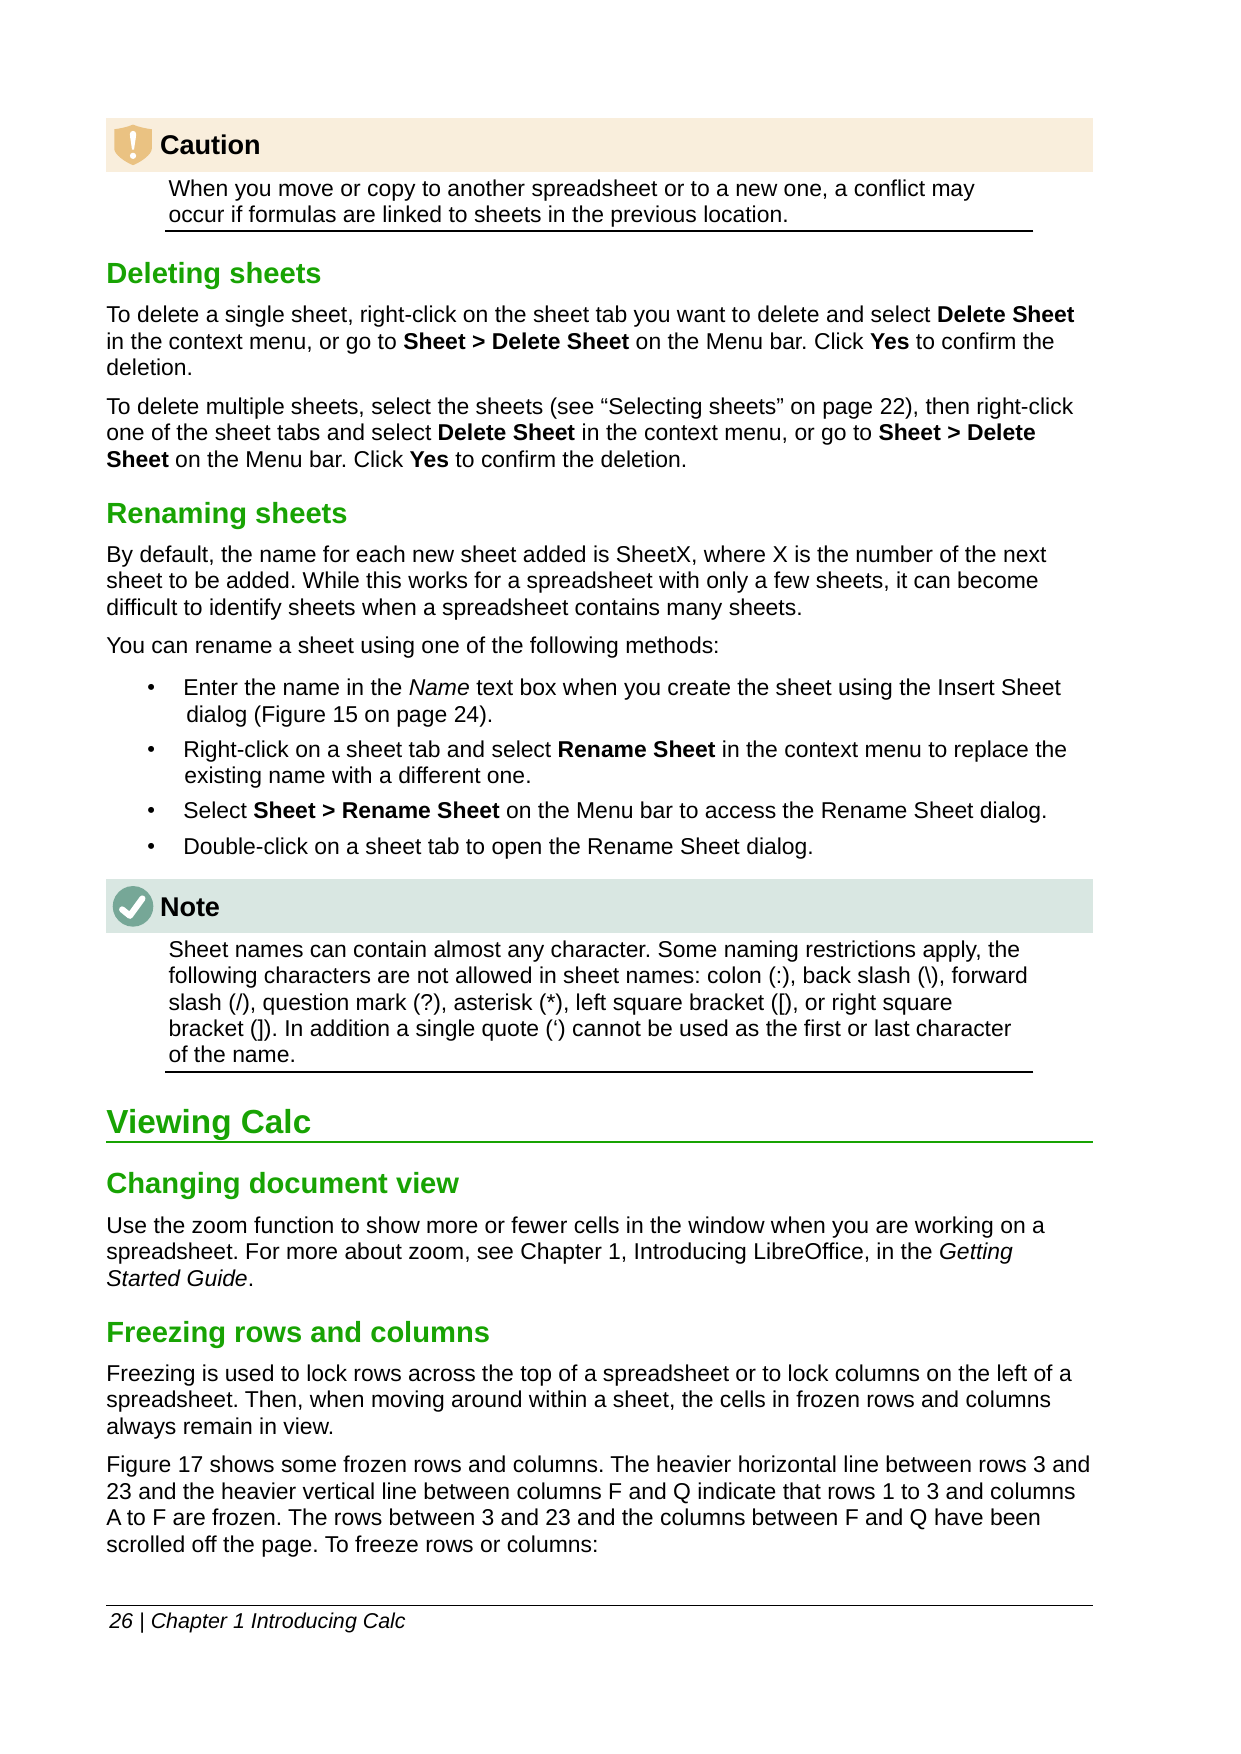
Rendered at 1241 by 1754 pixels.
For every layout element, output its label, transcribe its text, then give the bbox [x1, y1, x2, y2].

list Double-click on a sheet tab to open the Rename Sheet dialog. [144, 830, 1093, 862]
subtitle Freezing rows and columns [106, 1314, 1093, 1348]
list Right-click on a sheet tab and select Rename Sheet in the context menu to replace the existing name with a different one. [144, 733, 1093, 788]
text When you move or copy to another spreadsheet or to a new one, a conflict may occur if formulas are linked to sheets in the previous location. [165, 172, 1033, 230]
text Use the zoom function to show more or fewer cells in the window when you are working on a spreadsheet. For more about zoom, see Chapter 1, Introducing LibreOffice, in the Getting Started Guide. [106, 1212, 1093, 1291]
subtitle Caution [106, 118, 1093, 172]
subtitle Deleting sheets [106, 256, 1093, 289]
subtitle Changing document view [106, 1167, 1093, 1200]
list Select Sheet > Rename Sheet on the Menu bar to access the Rename Sheet dialog. [144, 794, 1093, 824]
text Figure 17 shows some frozen rows and columns. The heavier horizontal line between rows 3 and 23 and the heavier vertical line between columns F and Q indicate that rows 1 to 3 and columns A to F are frozen. The rows between 3 and 23 and the columns between F and Q have been scrolled off the page. To freeze rows or columns: [106, 1451, 1093, 1557]
subtitle Note [106, 879, 1093, 933]
text Sheet names can contain almost any character. Some naming restrictions apply, the following characters are not allowed in sheet names: colon (:), back slash (\), forward slash (/), question mark (?), asterisk (*), left square bracket ([), or right square bracket (]). In addition a single quote (‘) cannot be used as the first or last character of the name. [165, 933, 1033, 1071]
text Freezing is used to lock rows across the top of a spreadsheet or to lock columns on the left of a spreadsheet. Then, when moving around within a sheet, the cells in frozen rows and columns always remain in view. [106, 1360, 1093, 1439]
list Enter the name in the Name text box when you create the sheet using the Insert Sheet dialog (Figure 15 on page 24). [144, 671, 1093, 727]
list You can rename a sheet using one of the following methods: [106, 632, 1093, 659]
subtitle Renaming sheets [106, 496, 1093, 529]
subtitle Viewing Calc [106, 1102, 1093, 1141]
text To delete multiple sheets, select the sheets (see “Selecting sheets” on page 22), then right-click one of the sheet tabs and select Delete Sheet in the context menu, or go to Sheet > Delete Sheet on the Menu bar. Click Yes to confirm the deletion. [106, 393, 1093, 472]
text To delete a single sheet, right-click on the sheet tab you want to delete and select Delete Sheet in the context menu, or go to Sheet > Delete Sheet on the Menu bar. Click Yes to confirm the deletion. [106, 301, 1093, 380]
text By default, the name for each new sheet added is SheetX, where X is the number of the next sheet to be added. While this works for a spreadsheet with only a few sheets, it can become difficult to identify sheets when a spreadsheet contains many sheets. [106, 541, 1093, 620]
